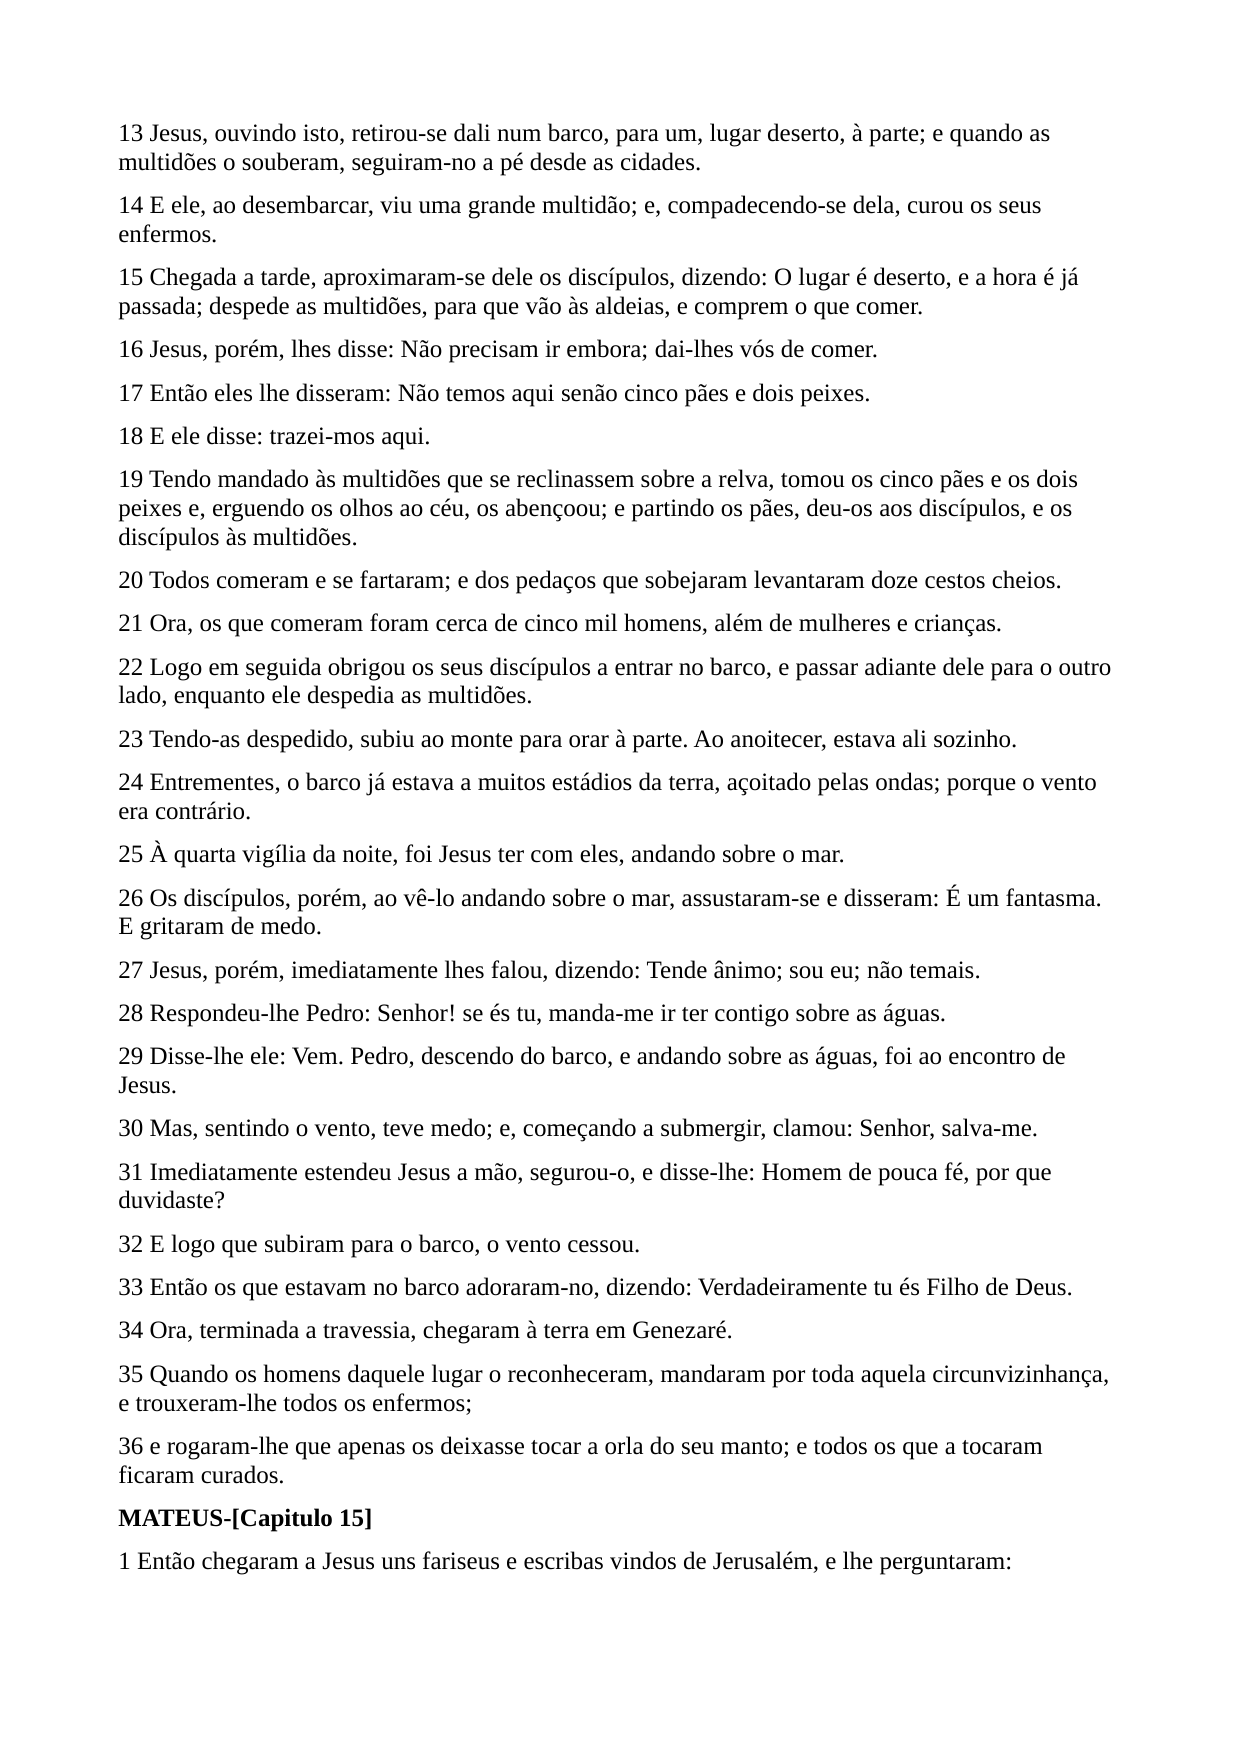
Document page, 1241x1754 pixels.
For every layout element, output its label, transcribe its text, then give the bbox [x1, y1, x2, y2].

text 28 Respondeu-lhe Pedro: Senhor! se és tu, manda-me ir ter contigo sobre as águas. [118, 998, 1122, 1027]
text 31 Imediatamente estendeu Jesus a mão, segurou-o, e disse-lhe: Homem de pouca fé, por que duvidaste? [118, 1157, 1122, 1214]
text 19 Tendo mandado às multidões que se reclinassem sobre a relva, tomou os cinco pães e os dois peixes e, erguendo os olhos ao céu, os abençoou; e partindo os pães, deu-os aos discípulos, e os discípulos às multidões. [118, 464, 1122, 551]
text 15 Chegada a tarde, aproximaram-se dele os discípulos, dizendo: O lugar é deserto, e a hora é já passada; despede as multidões, para que vão às aldeias, e comprem o que comer. [118, 262, 1122, 320]
text 35 Quando os homens daquele lugar o reconheceram, mandaram por toda aquela circunvizinhança, e trouxeram-lhe todos os enfermos; [118, 1359, 1122, 1416]
text 26 Os discípulos, porém, ao vê-lo andando sobre o mar, assustaram-se e disseram: É um fantasma. E gritaram de medo. [118, 883, 1122, 940]
text 23 Tendo-as despedido, subiu ao monte para orar à parte. Ao anoitecer, estava ali sozinho. [118, 724, 1122, 753]
text 18 E ele disse: trazei-mos aqui. [118, 421, 1122, 450]
text 36 e rogaram-lhe que apenas os deixasse tocar a orla do seu manto; e todos os que a tocaram ficaram curados. [118, 1431, 1122, 1488]
text 33 Então os que estavam no barco adoraram-no, dizendo: Verdadeiramente tu és Filho de Deus. [118, 1272, 1122, 1301]
text 13 Jesus, ouvindo isto, retirou-se dali num barco, para um, lugar deserto, à parte; e quando as multidões o souberam, seguiram-no a pé desde as cidades. [118, 118, 1122, 176]
text MATEUS-[Capitulo 15] [118, 1503, 1122, 1532]
text 24 Entrementes, o barco já estava a muitos estádios da terra, açoitado pelas ondas; porque o vento era contrário. [118, 767, 1122, 825]
text 14 E ele, ao desembarcar, viu uma grande multidão; e, compadecendo-se dela, curou os seus enfermos. [118, 190, 1122, 248]
text 29 Disse-lhe ele: Vem. Pedro, descendo do barco, e andando sobre as águas, foi ao encontro de Jesus. [118, 1041, 1122, 1099]
text 1 Então chegaram a Jesus uns fariseus e escribas vindos de Jerusalém, e lhe perguntaram: [118, 1546, 1122, 1575]
text 27 Jesus, porém, imediatamente lhes falou, dizendo: Tende ânimo; sou eu; não temais. [118, 955, 1122, 983]
text 16 Jesus, porém, lhes disse: Não precisam ir embora; dai-lhes vós de comer. [118, 334, 1122, 363]
text 34 Ora, terminada a travessia, chegaram à terra em Genezaré. [118, 1316, 1122, 1344]
text 17 Então eles lhe disseram: Não temos aqui senão cinco pães e dois peixes. [118, 378, 1122, 406]
text 21 Ora, os que comeram foram cerca de cinco mil homens, além de mulheres e crianças. [118, 608, 1122, 637]
text 22 Logo em seguida obrigou os seus discípulos a entrar no barco, e passar adiante dele para o outro lado, enquanto ele despedia as multidões. [118, 652, 1122, 709]
text 32 E logo que subiram para o barco, o vento cessou. [118, 1229, 1122, 1258]
text 30 Mas, sentindo o vento, teve medo; e, começando a submergir, clamou: Senhor, salva-me. [118, 1113, 1122, 1142]
text 25 À quarta vigília da noite, foi Jesus ter com eles, andando sobre o mar. [118, 839, 1122, 868]
text 20 Todos comeram e se fartaram; e dos pedaços que sobejaram levantaram doze cestos cheios. [118, 565, 1122, 594]
